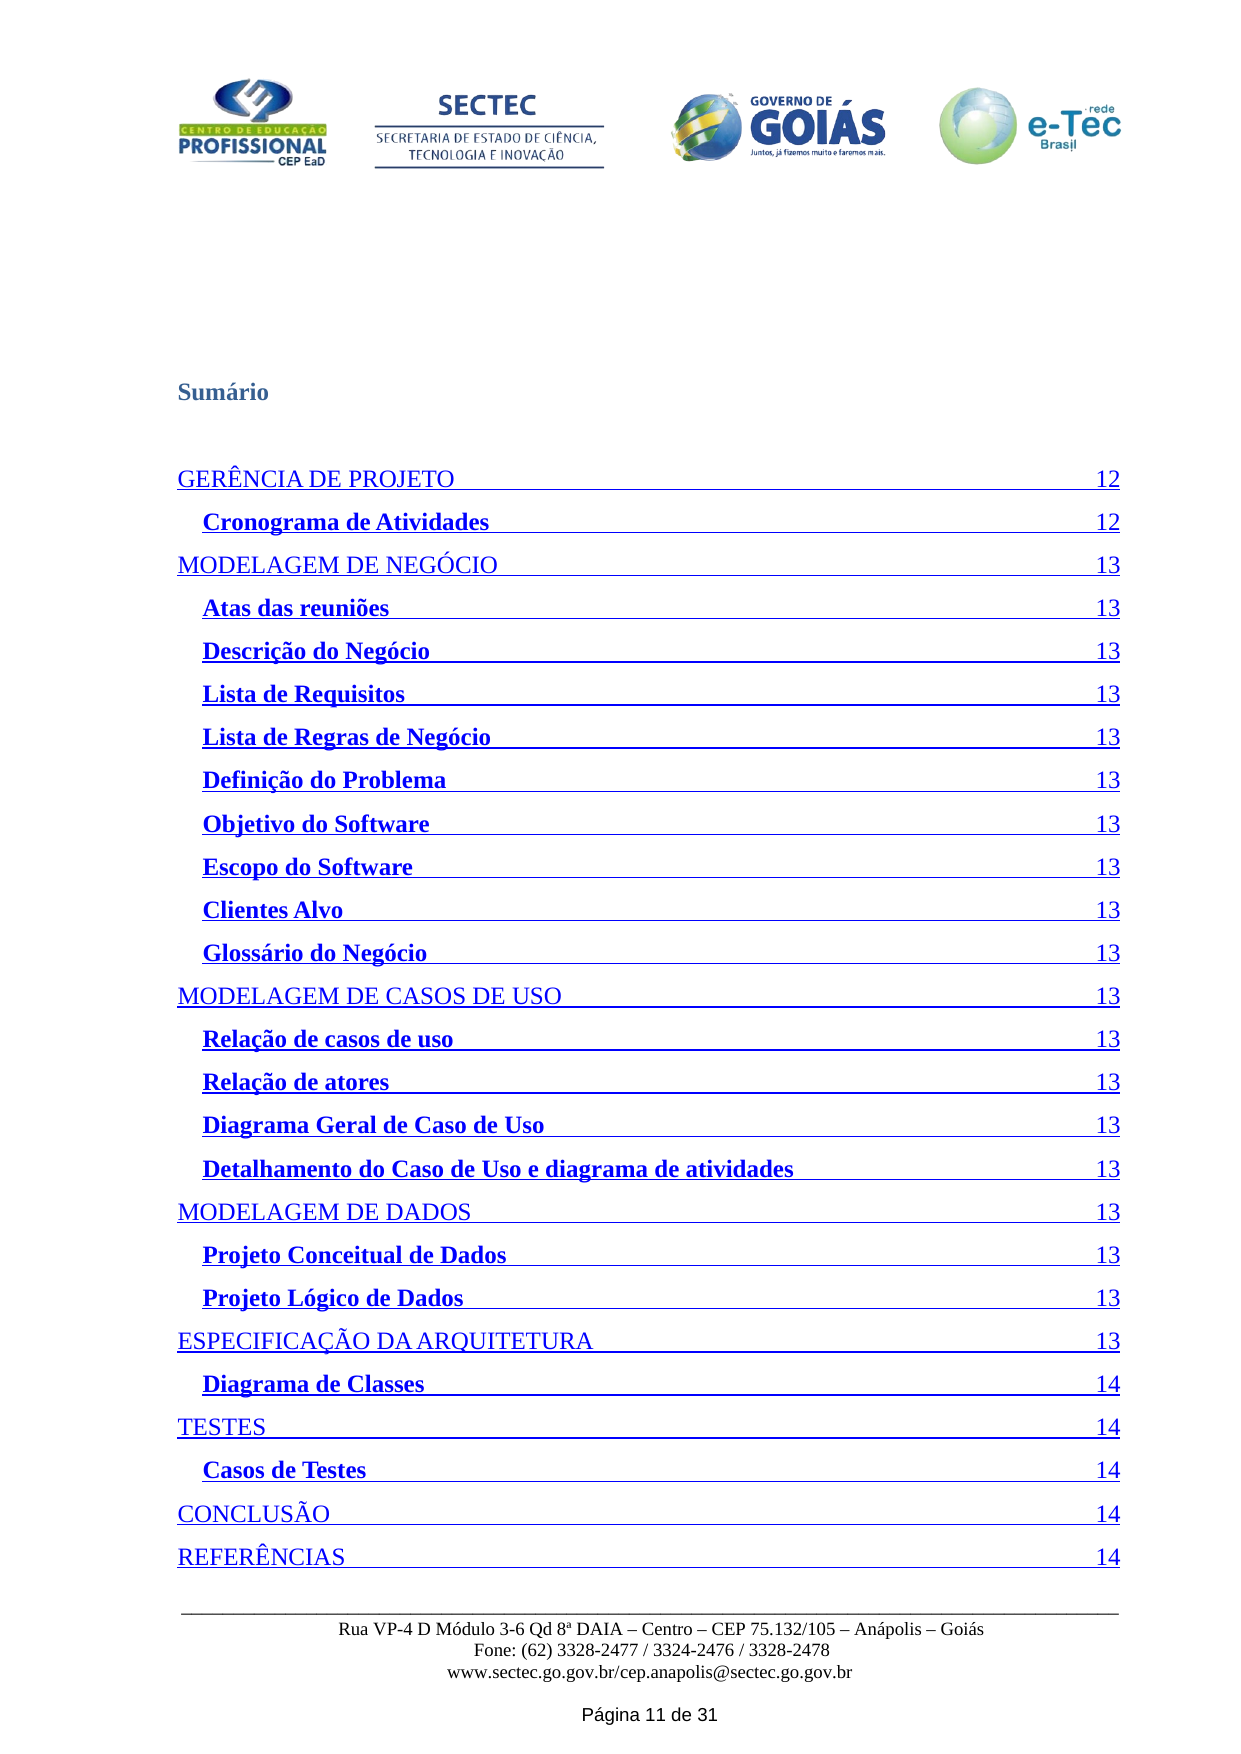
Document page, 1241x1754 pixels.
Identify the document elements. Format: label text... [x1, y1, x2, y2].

text MODELAGEM DE DADOS 13 [177, 1197, 1122, 1226]
text Relação de atores 13 [202, 1067, 1122, 1096]
text Escopo do Software 13 [202, 852, 1122, 881]
text Lista de Requisitos 13 [202, 679, 1122, 708]
text Cronograma de Atividades 12 [202, 507, 1122, 536]
text Glossário do Negócio 13 [202, 938, 1122, 967]
text CONCLUSÃO 14 [177, 1499, 1122, 1527]
text Sumário [177, 377, 1122, 406]
text ESPECIFICAÇÃO DA ARQUITETURA 13 [177, 1326, 1122, 1355]
text Diagrama de Classes 14 [202, 1369, 1122, 1398]
text Objetivo do Software 13 [202, 809, 1122, 837]
text GERÊNCIA DE PROJETO 12 [177, 464, 1122, 492]
text Projeto Lógico de Dados 13 [202, 1283, 1122, 1312]
text Relação de casos de uso 13 [202, 1024, 1122, 1053]
picture [177, 75, 1123, 176]
text REFERÊNCIAS 14 [177, 1542, 1122, 1571]
text MODELAGEM DE CASOS DE USO 13 [177, 981, 1122, 1010]
text Lista de Regras de Negócio 13 [202, 722, 1122, 751]
text Atas das reuniões 13 [202, 593, 1122, 622]
text MODELAGEM DE NEGÓCIO 13 [177, 550, 1122, 579]
text Diagrama Geral de Caso de Uso 13 [202, 1111, 1122, 1139]
text Descrição do Negócio 13 [202, 636, 1122, 665]
text Clientes Alvo 13 [202, 895, 1122, 924]
text Detalhamento do Caso de Uso e diagrama de atividades 13 [202, 1154, 1122, 1182]
text Definição do Problema 13 [202, 766, 1122, 794]
text Casos de Testes 14 [202, 1456, 1122, 1484]
text TESTES 14 [177, 1412, 1122, 1441]
text Projeto Conceitual de Dados 13 [202, 1240, 1122, 1269]
